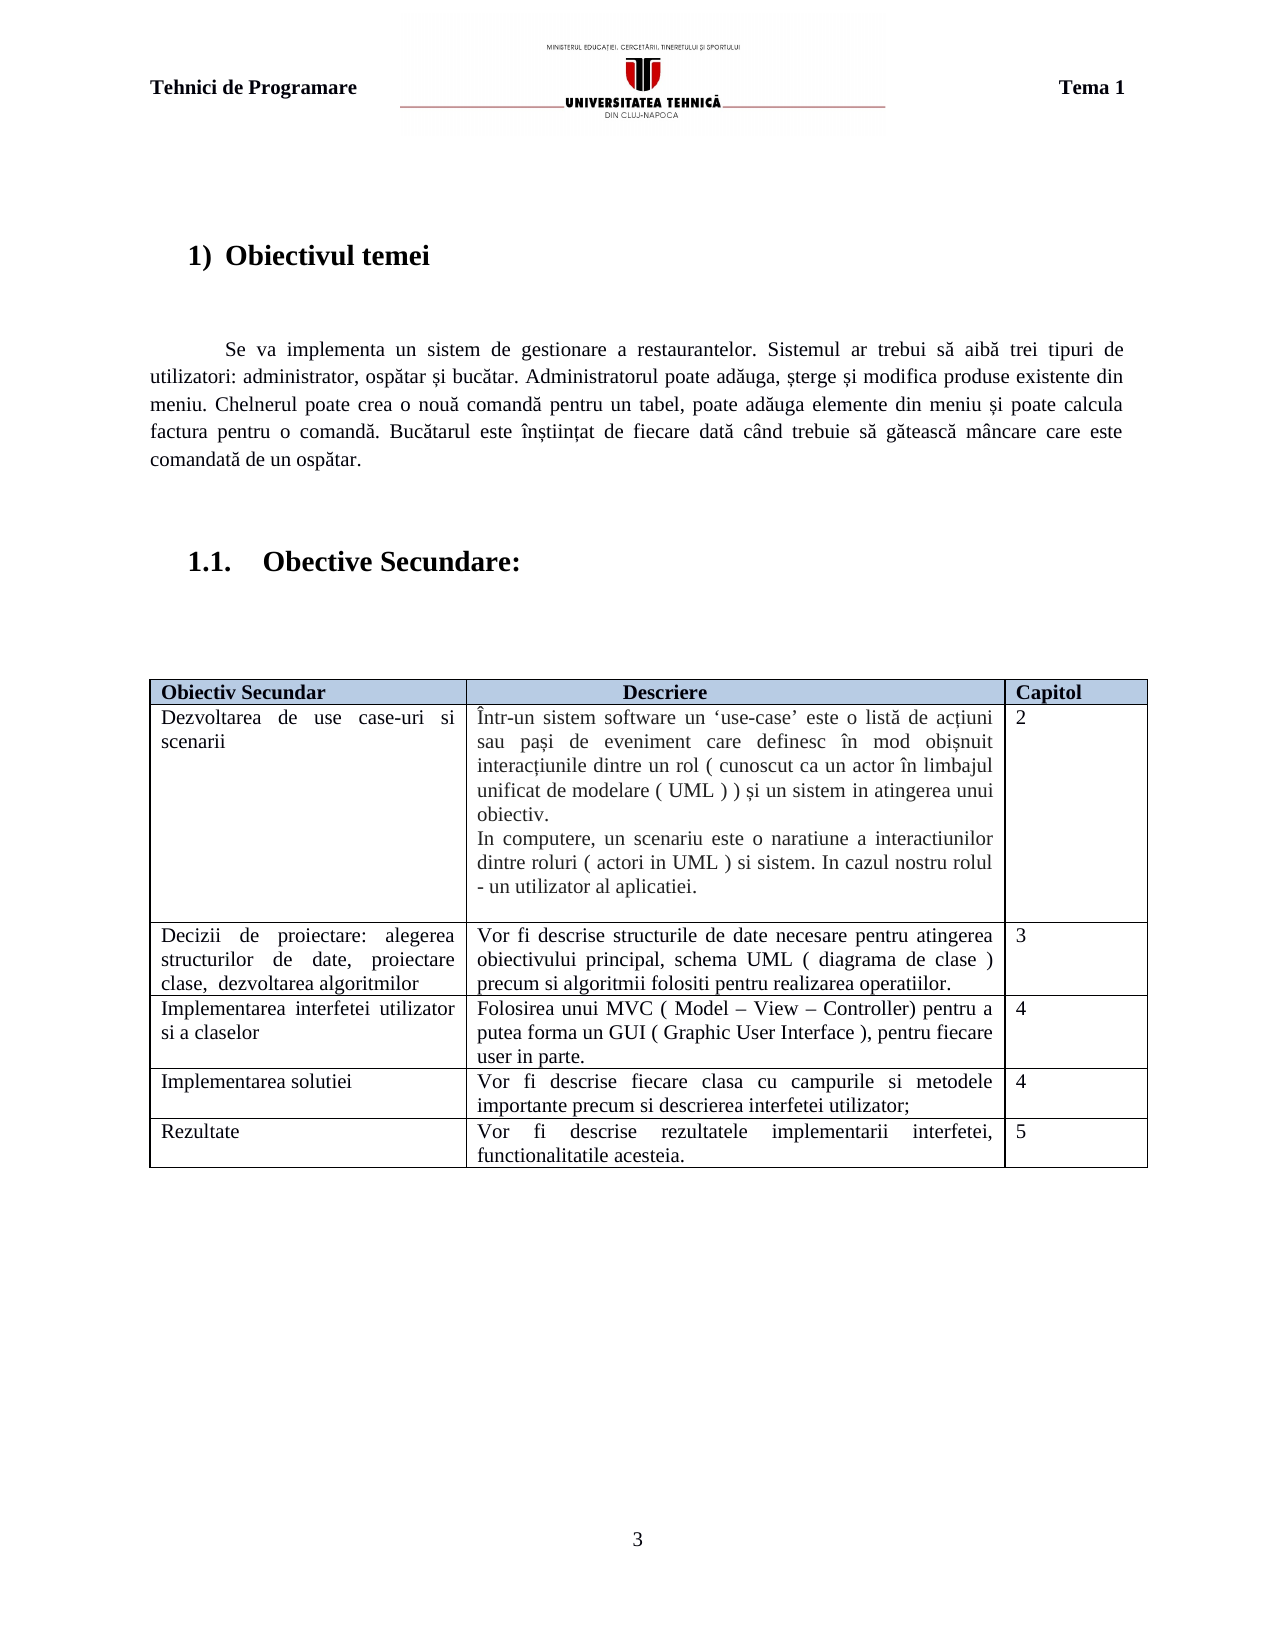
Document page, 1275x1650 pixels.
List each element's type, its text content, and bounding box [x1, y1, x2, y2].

table_cell 5 [1006, 1119, 1147, 1167]
table_cell Dezvoltarea de use case-uri si scenarii [151, 705, 466, 922]
table_cell Implementarea solutiei [151, 1069, 466, 1117]
table_cell 4 [1006, 1069, 1147, 1117]
table_cell Folosirea unui MVC ( Model – View – Controller) pentru a putea forma un GUI ( Graphic User Interface ), pentru fiecare user in parte. [467, 996, 1004, 1068]
table_cell Implementarea interfetei utilizator si a claselor [151, 996, 466, 1068]
table_cell 2 [1006, 705, 1147, 922]
table_cell Vor fi descrise fiecare clasa cu campurile si metodele importante precum si descrierea interfetei utilizator; [467, 1069, 1004, 1117]
picture [400, 13, 886, 136]
subtitle Obiectivul temei [187, 238, 1125, 272]
text Se va implementa un sistem de gestionare a restaurantelor. Sistemul ar trebui să aibă trei tipuri de utilizatori: administrator, ospătar și bucătar. Administratorul poate adăuga, șterge și modifica produse existente din meniu. Chelnerul poate crea o nouă comandă pentru un tabel, poate adăuga elemente din meniu și poate calcula factura pentru o comandă. Bucătarul este înștiințat de fiecare dată când trebuie să gătească mâncare care este comandată de un ospătar. [150, 336, 1125, 471]
table_cell Într-un sistem software un ‘use-case’ este o listă de acțiuni sau pași de eveniment care definesc în mod obișnuit interacțiunile dintre un rol ( cunoscut ca un actor în limbajul unificat de modelare ( UML ) ) și un sistem in atingerea unui obiectiv. In computere, un scenariu este o naratiune a interactiunilor dintre roluri ( actori in UML ) si sistem. In cazul nostru rolul - un utilizator al aplicatiei. [467, 705, 1004, 922]
table_cell Vor fi descrise structurile de date necesare pentru atingerea obiectivului principal, schema UML ( diagrama de clase ) precum si algoritmii folositi pentru realizarea operatiilor. [467, 923, 1004, 995]
table_cell 4 [1006, 996, 1147, 1068]
table_header Obiectiv Secundar [151, 680, 466, 704]
table_cell Vor fi descrise rezultatele implementarii interfetei, functionalitatile acesteia. [467, 1119, 1004, 1167]
subtitle Obective Secundare: [187, 544, 1125, 577]
table_cell 3 [1006, 923, 1147, 995]
table_header Descriere [467, 680, 1004, 704]
table_cell Decizii de proiectare: alegerea structurilor de date, proiectare clase, dezvoltarea algoritmilor [151, 923, 466, 995]
table_cell Rezultate [151, 1119, 466, 1167]
table_header Capitol [1006, 680, 1147, 704]
